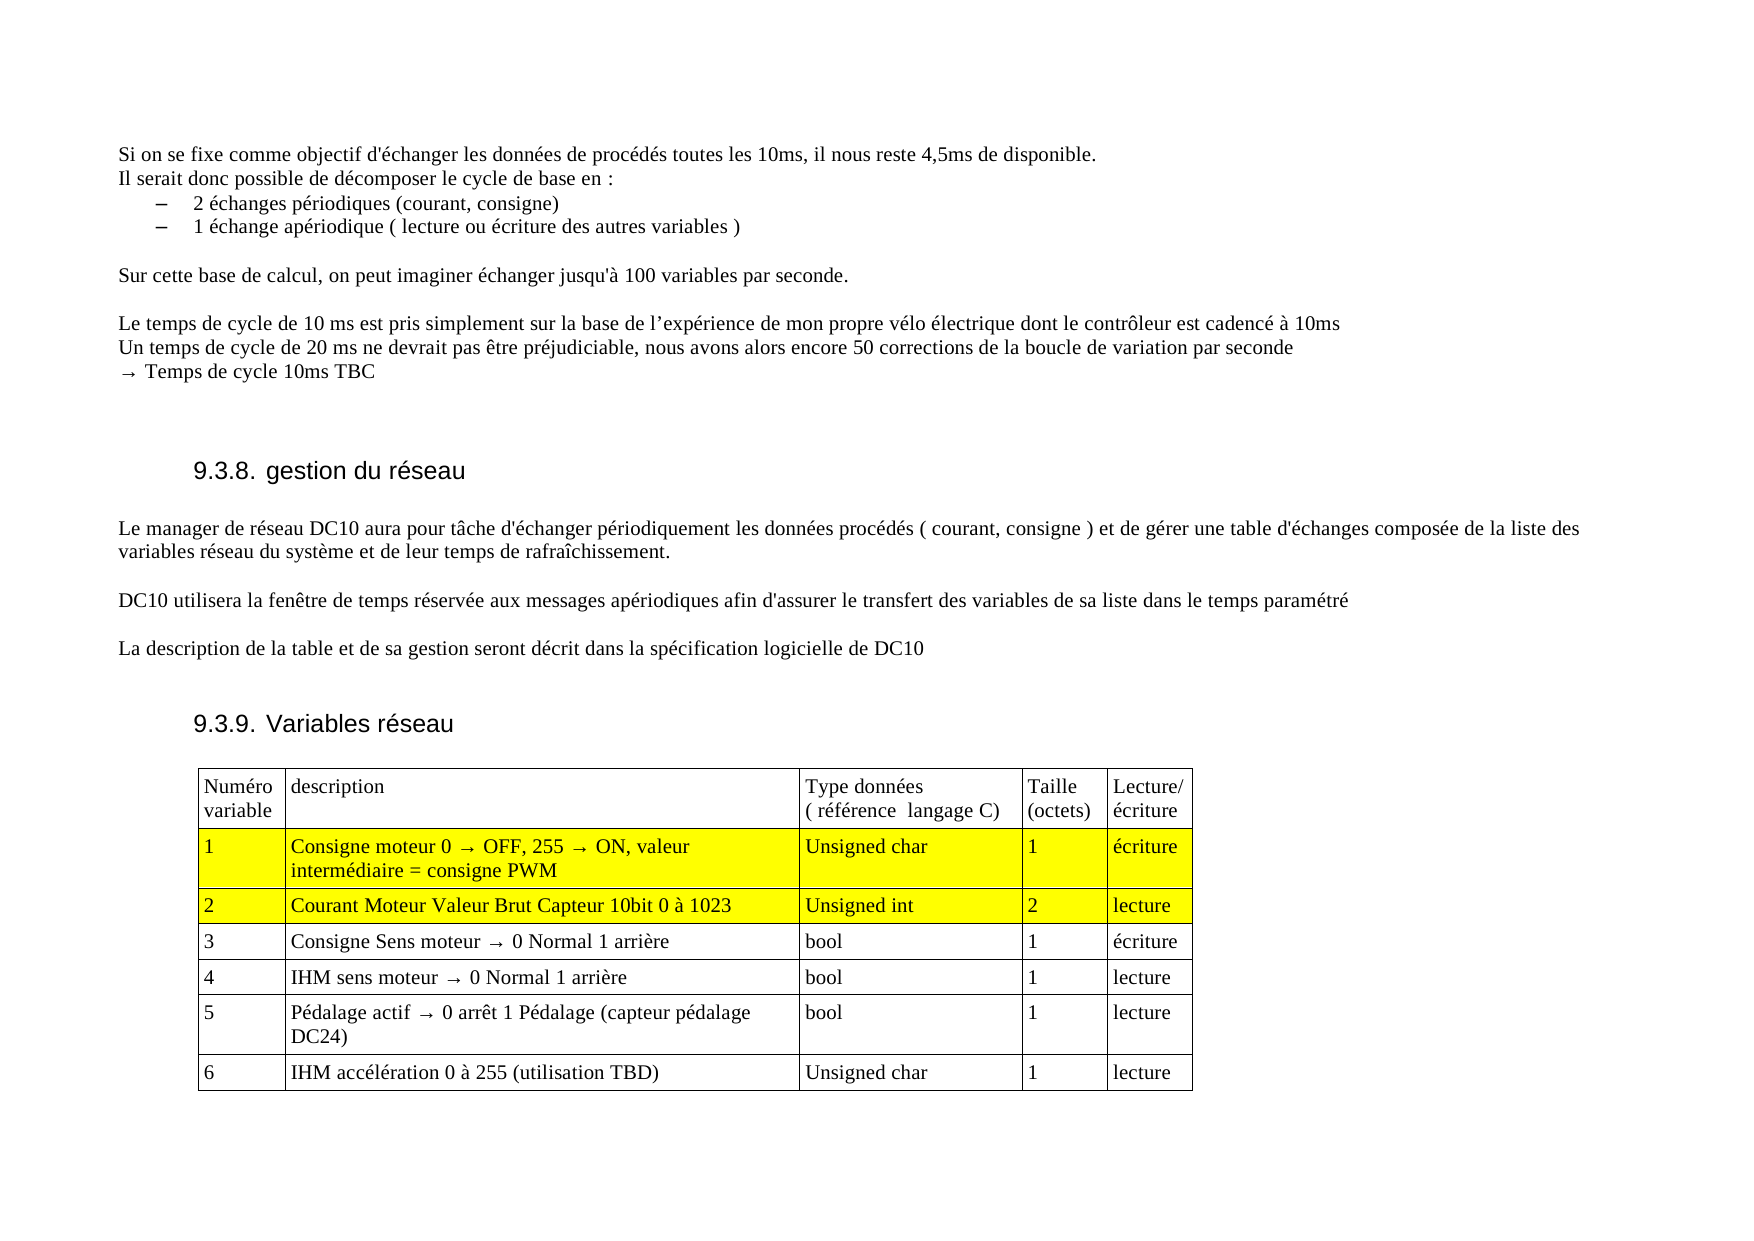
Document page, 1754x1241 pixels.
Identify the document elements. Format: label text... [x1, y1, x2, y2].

table_cell Consigne Sens moteur → 0 Normal 1 arrière [286, 924, 799, 959]
table_cell 1 [1023, 829, 1107, 887]
table_cell 1 [1023, 995, 1107, 1054]
table_cell 5 [199, 995, 285, 1054]
table_cell 2 [199, 889, 285, 923]
text Si on se fixe comme objectif d'échanger les données de procédés toutes les 10ms, il nous reste 4,5ms de disponible. [118, 142, 1636, 166]
table_cell lecture [1108, 960, 1192, 994]
table_cell bool [800, 995, 1022, 1054]
table_cell Courant Moteur Valeur Brut Capteur 10bit 0 à 1023 [286, 889, 799, 923]
text Le temps de cycle de 10 ms est pris simplement sur la base de l’expérience de mon propre vélo électrique dont le contrôleur est cadencé à 10ms [118, 311, 1636, 335]
text Le manager de réseau DC10 aura pour tâche d'échanger périodiquement les données procédés ( courant, consigne ) et de gérer une table d'échanges composée de la liste des variables réseau du système et de leur temps de rafraîchissement. [118, 515, 1636, 563]
table_header description [286, 769, 799, 828]
list 1 échange apériodique ( lecture ou écriture des autres variables ) [156, 214, 1636, 238]
text DC10 utilisera la fenêtre de temps réservée aux messages apériodiques afin d'assurer le transfert des variables de sa liste dans le temps paramétré [118, 587, 1636, 612]
table_cell Unsigned char [800, 1055, 1022, 1090]
table_cell 1 [199, 829, 285, 887]
table_cell Pédalage actif → 0 arrêt 1 Pédalage (capteur pédalage DC24) [286, 995, 799, 1054]
table_cell 1 [1023, 1055, 1107, 1090]
table_cell IHM sens moteur → 0 Normal 1 arrière [286, 960, 799, 994]
text Sur cette base de calcul, on peut imaginer échanger jusqu'à 100 variables par seconde. [118, 262, 1636, 287]
subtitle gestion du réseau [193, 456, 1636, 485]
table_cell 4 [199, 960, 285, 994]
table_cell 6 [199, 1055, 285, 1090]
table_cell lecture [1108, 889, 1192, 923]
table_header Type données ( référence langage C) [800, 769, 1022, 828]
text Il serait donc possible de décomposer le cycle de base en : [118, 166, 1636, 190]
table_cell écriture [1108, 924, 1192, 959]
text Un temps de cycle de 20 ms ne devrait pas être préjudiciable, nous avons alors encore 50 corrections de la boucle de variation par seconde [118, 335, 1636, 359]
table_cell Consigne moteur 0 → OFF, 255 → ON, valeur intermédiaire = consigne PWM [286, 829, 799, 887]
table_cell lecture [1108, 995, 1192, 1054]
table_cell bool [800, 960, 1022, 994]
table_cell 3 [199, 924, 285, 959]
table_cell bool [800, 924, 1022, 959]
table_cell 2 [1023, 889, 1107, 923]
table_cell 1 [1023, 960, 1107, 994]
table_cell Unsigned char [800, 829, 1022, 887]
table_header Taille (octets) [1023, 769, 1107, 828]
table_header Lecture/ écriture [1108, 769, 1192, 828]
table_cell Unsigned int [800, 889, 1022, 923]
table_cell 1 [1023, 924, 1107, 959]
text → Temps de cycle 10ms TBC [118, 359, 1636, 383]
list 2 échanges périodiques (courant, consigne) [156, 190, 1636, 214]
text La description de la table et de sa gestion seront décrit dans la spécification logicielle de DC10 [118, 636, 1636, 660]
table_cell IHM accélération 0 à 255 (utilisation TBD) [286, 1055, 799, 1090]
table_cell écriture [1108, 829, 1192, 887]
table_cell lecture [1108, 1055, 1192, 1090]
subtitle Variables réseau [193, 709, 1636, 738]
table_header Numéro variable [199, 769, 285, 828]
